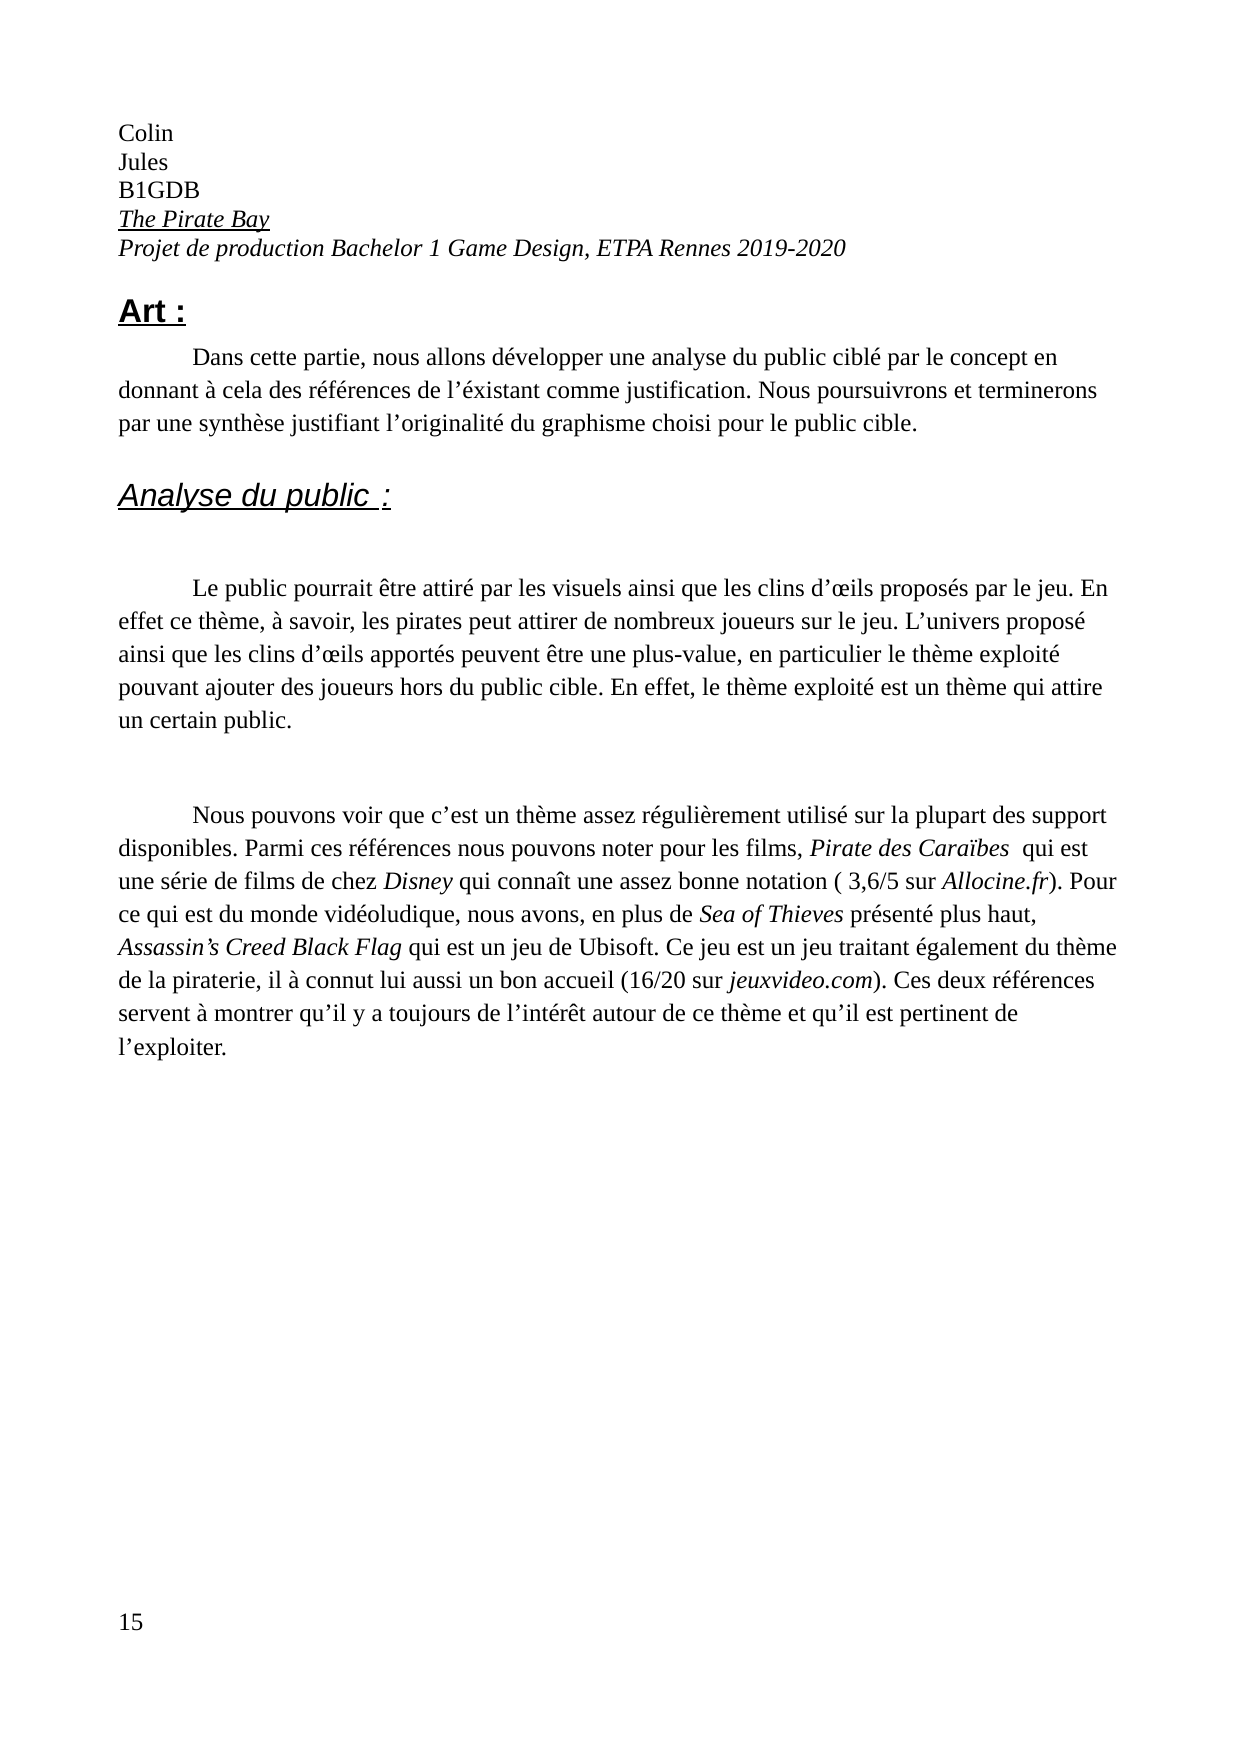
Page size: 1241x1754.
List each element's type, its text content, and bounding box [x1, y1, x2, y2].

text Dans cette partie, nous allons développer une analyse du public ciblé par le concept en donnant à cela des références de l’éxistant comme justification. Nous poursuivrons et terminerons par une synthèse justifiant l’originalité du graphisme choisi pour le public cible. [118, 342, 1122, 436]
text Le public pourrait être attiré par les visuels ainsi que les clins d’œils proposés par le jeu. En effet ce thème, à savoir, les pirates peut attirer de nombreux joueurs sur le jeu. L’univers proposé ainsi que les clins d’œils apportés peuvent être une plus-value, en particulier le thème exploité pouvant ajouter des joueurs hors du public cible. En effet, le thème exploité est un thème qui attire un certain public. [118, 573, 1122, 734]
text Nous pouvons voir que c’est un thème assez régulièrement utilisé sur la plupart des support disponibles. Parmi ces références nous pouvons noter pour les films, Pirate des Caraïbes qui est une série de films de chez Disney qui connaît une assez bonne notation ( 3,6/5 sur Allocine.fr). Pour ce qui est du monde vidéoludique, nous avons, en plus de Sea of Thieves présenté plus haut, Assassin’s Creed Black Flag qui est un jeu de Ubisoft. Ce jeu est un jeu traitant également du thème de la piraterie, il à connut lui aussi un bon accueil (16/20 sur jeuxvideo.com). Ces deux références servent à montrer qu’il y a toujours de l’intérêt autour de ce thème et qu’il est pertinent de l’exploiter. [118, 800, 1122, 1060]
subtitle Analyse du public : [118, 476, 1122, 513]
subtitle Art : [118, 291, 1122, 329]
